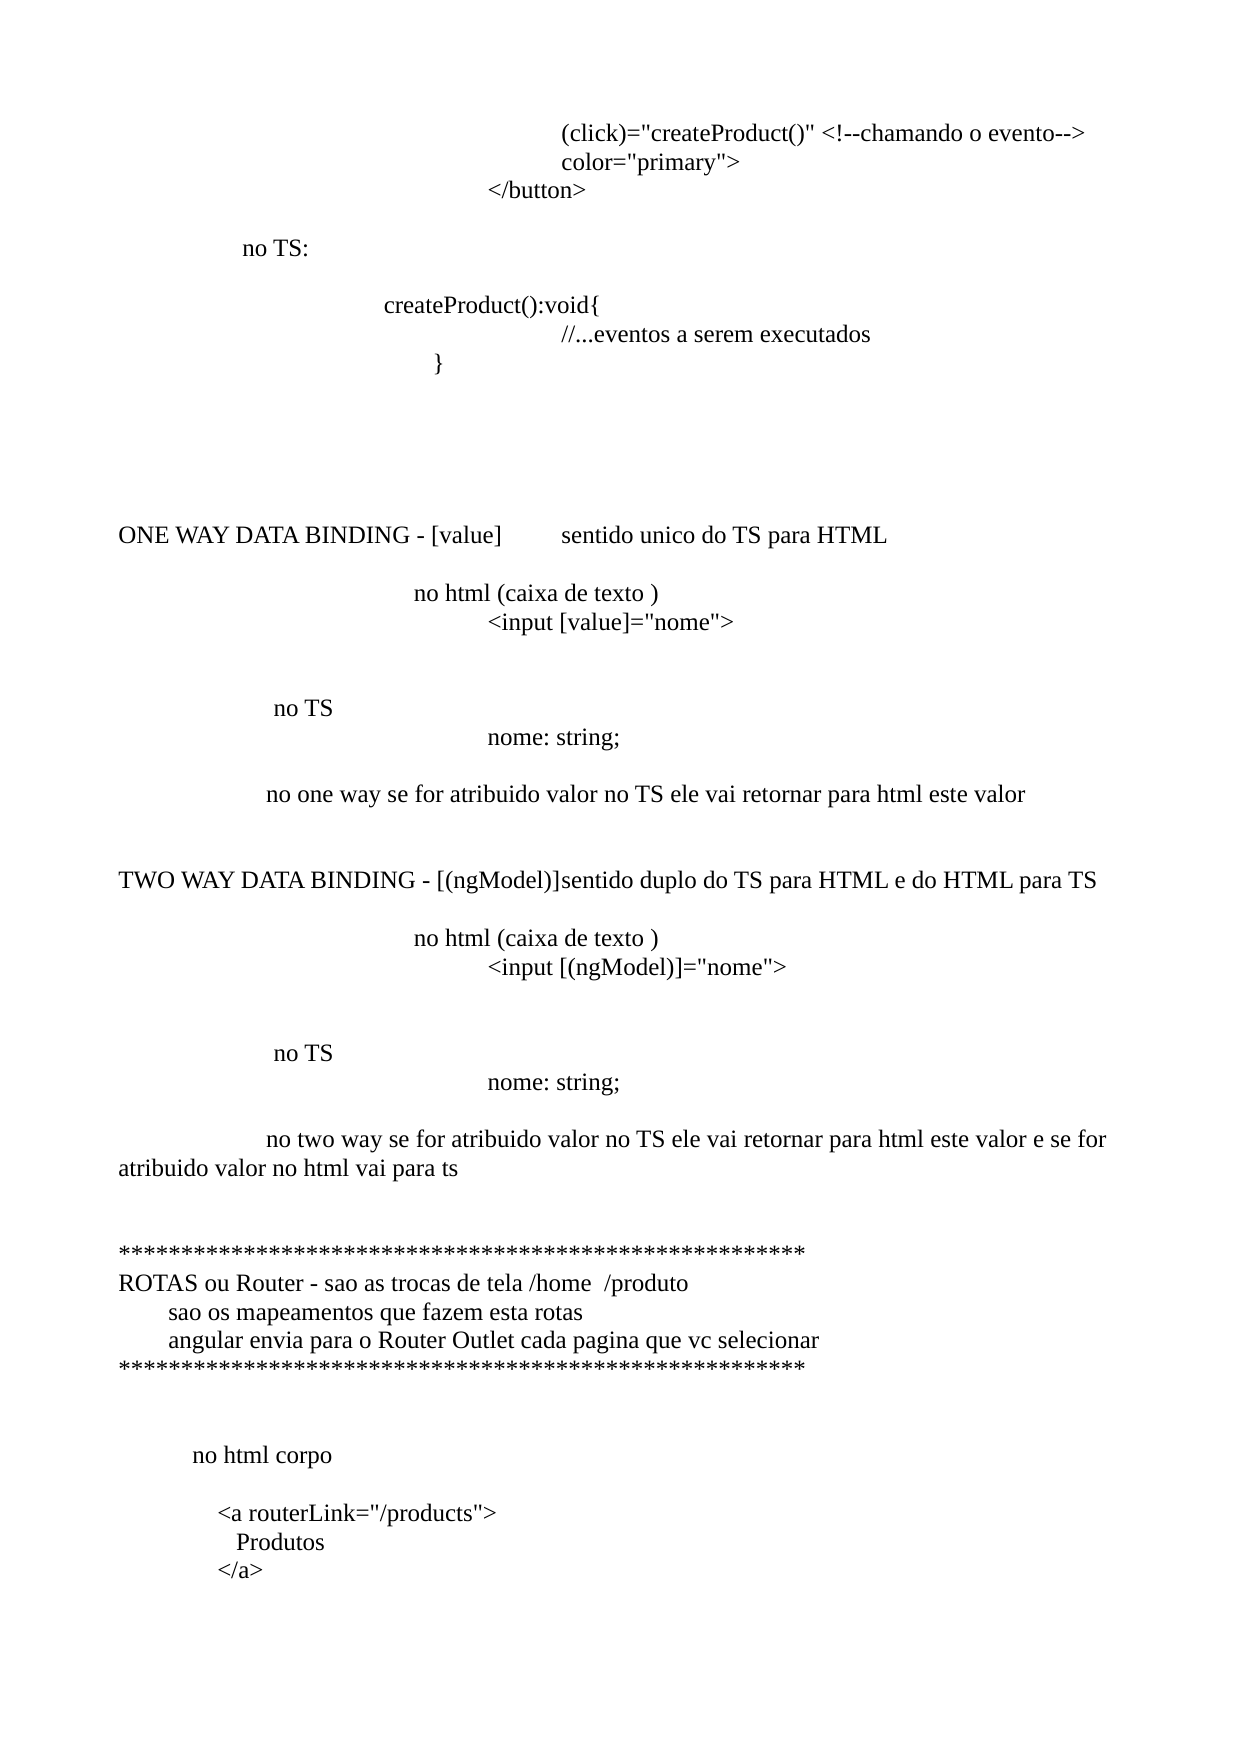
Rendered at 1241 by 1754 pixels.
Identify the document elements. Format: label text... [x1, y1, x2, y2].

text TWO WAY DATA BINDING - [(ngModel)] sentido duplo do TS para HTML e do HTML para TS [118, 866, 1122, 894]
text Produtos [118, 1527, 1122, 1556]
text ROTAS ou Router - sao as trocas de tela /home /produto [118, 1268, 1122, 1297]
text no html (caixa de texto ) [118, 578, 1122, 607]
text </a> [118, 1556, 1122, 1584]
text no html corpo [118, 1441, 1122, 1469]
text createProduct():void{ [118, 291, 1122, 319]
text <a routerLink="/products"> [118, 1498, 1122, 1527]
text angular envia para o Router Outlet cada pagina que vc selecionar [118, 1326, 1122, 1354]
text no two way se for atribuido valor no TS ele vai retornar para html este valor e se for atribuido valor no html vai para ts [118, 1124, 1122, 1182]
text sao os mapeamentos que fazem esta rotas [118, 1297, 1122, 1326]
text <input [value]="nome"> [118, 607, 1122, 636]
text //...eventos a serem executados [118, 319, 1122, 348]
text nome: string; [118, 1067, 1122, 1096]
text no one way se for atribuido valor no TS ele vai retornar para html este valor [118, 779, 1122, 808]
text ******************************************************* [118, 1239, 1122, 1268]
text <input [(ngModel)]="nome"> [118, 952, 1122, 981]
text no TS: [118, 233, 1122, 262]
text </button> [118, 176, 1122, 204]
text } [118, 348, 1122, 377]
text no TS [118, 1038, 1122, 1067]
text ******************************************************* [118, 1354, 1122, 1383]
text (click)="createProduct()" <!--chamando o evento--> [118, 118, 1122, 147]
text no TS [118, 693, 1122, 722]
text ONE WAY DATA BINDING - [value] sentido unico do TS para HTML [118, 521, 1122, 549]
text nome: string; [118, 722, 1122, 751]
text color="primary"> [118, 147, 1122, 176]
text no html (caixa de texto ) [118, 923, 1122, 952]
